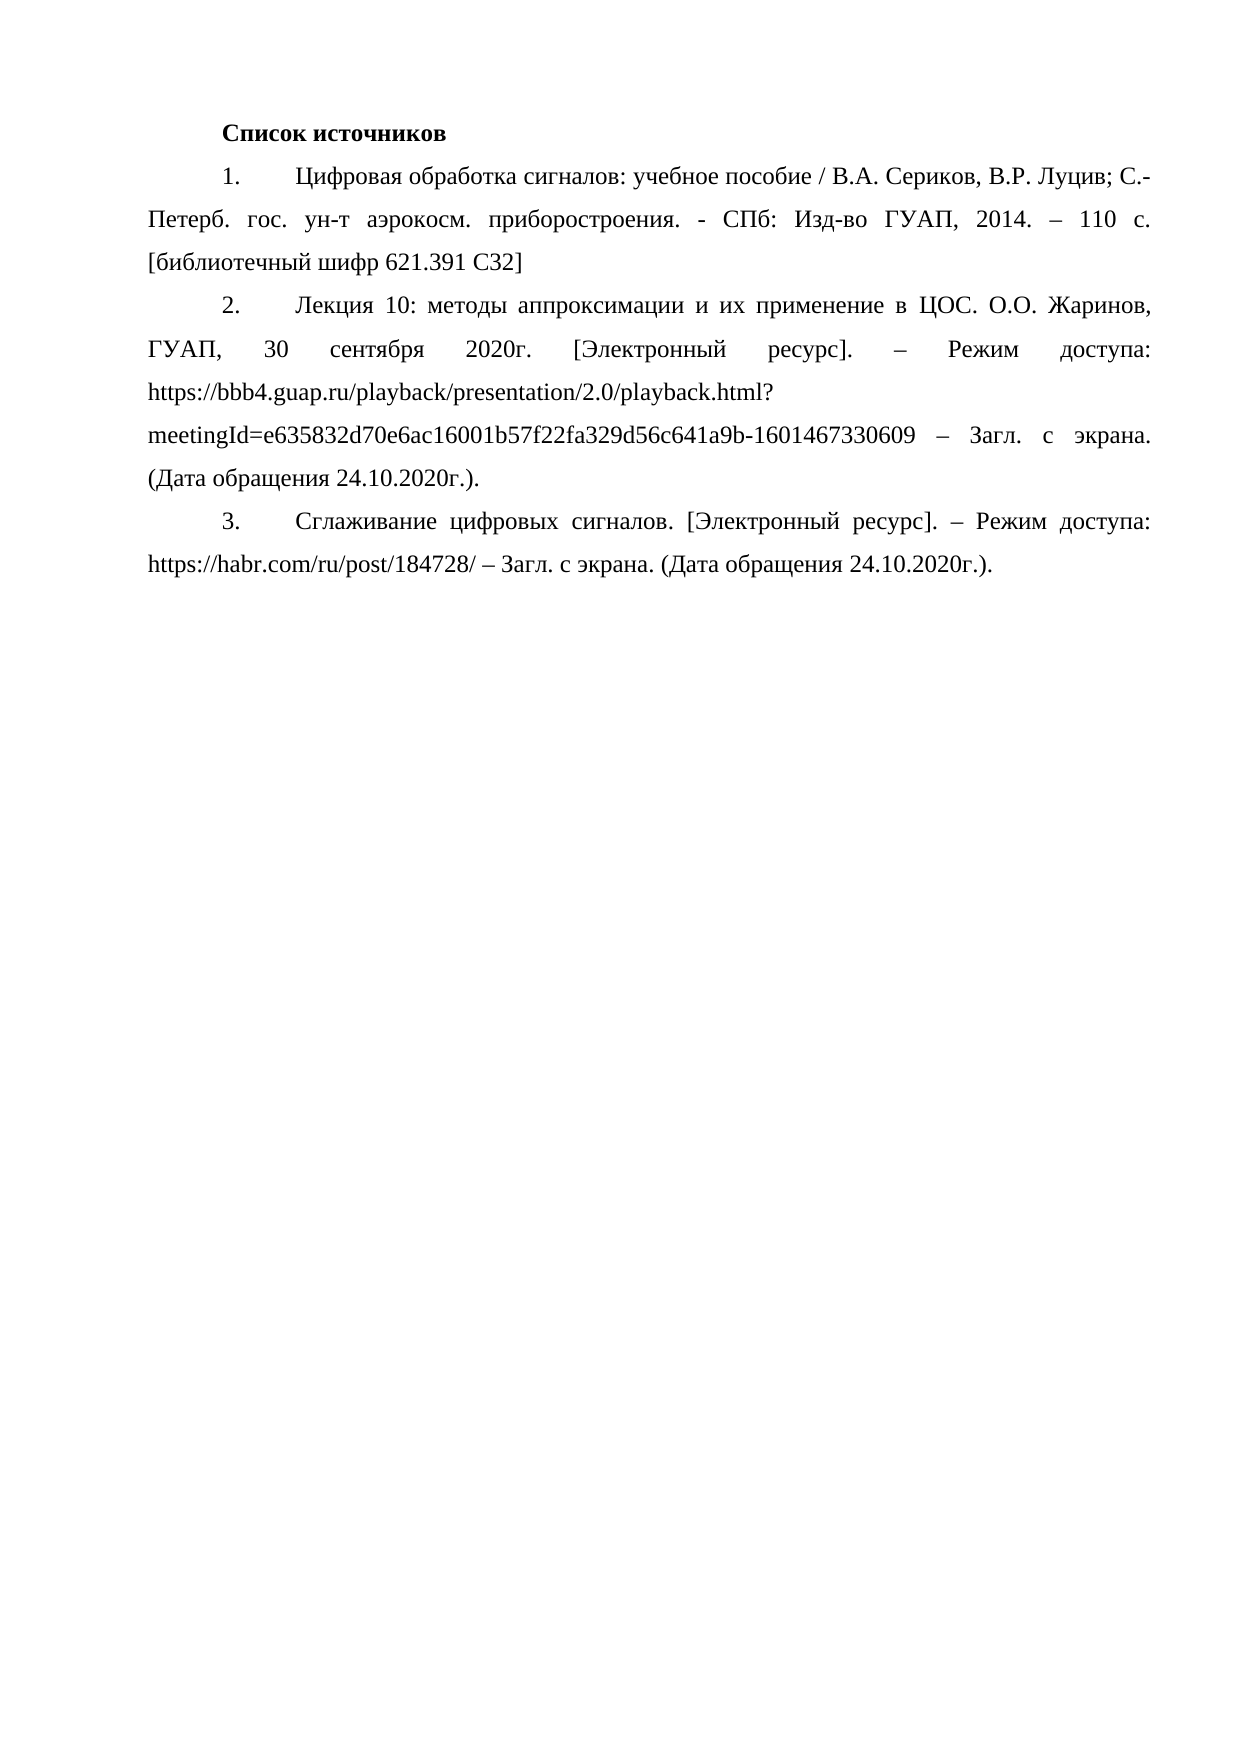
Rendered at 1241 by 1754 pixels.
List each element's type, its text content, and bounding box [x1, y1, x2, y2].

text Список источников [148, 118, 1152, 147]
list Сглаживание цифровых сигналов. [Электронный ресурс]. – Режим доступа: https://habr.com/ru/post/184728/ – Загл. с экрана. (Дата обращения 24.10.2020г.). [148, 506, 1152, 578]
list Цифровая обработка сигналов: учебное пособие / В.А. Сериков, В.Р. Луцив; С.-Петерб. гос. ун-т аэрокосм. приборостроения. - СПб: Изд-во ГУАП, 2014. – 110 с. [библиотечный шифр 621.391 C32] [148, 161, 1152, 276]
list Лекция 10: методы аппроксимации и их применение в ЦОС. О.О. Жаринов, ГУАП, 30 сентября 2020г. [Электронный ресурс]. – Режим доступа: https://bbb4.guap.ru/playback/presentation/2.0/playback.html?meetingId=e635832d70e6ac16001b57f22fa329d56c641a9b-1601467330609 – Загл. с экрана. (Дата обращения 24.10.2020г.). [148, 291, 1152, 492]
